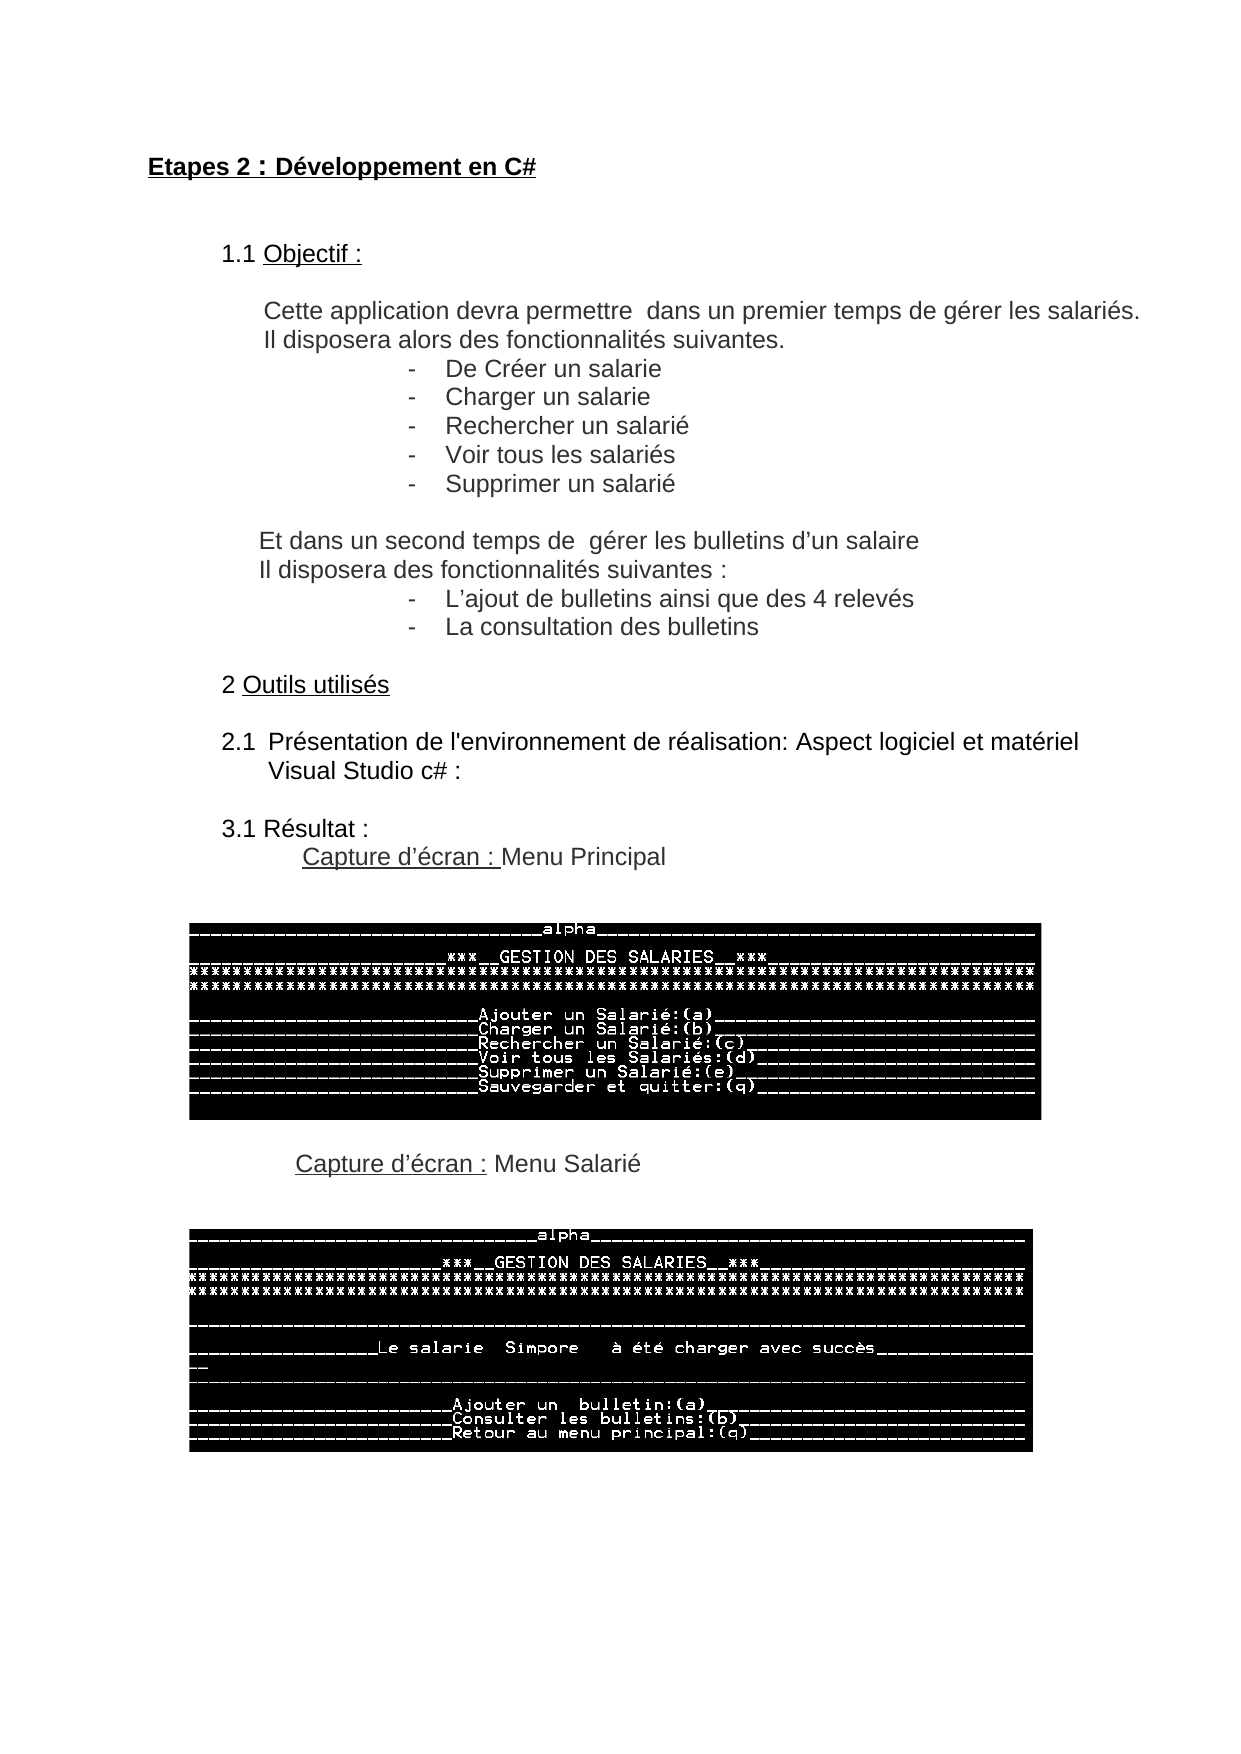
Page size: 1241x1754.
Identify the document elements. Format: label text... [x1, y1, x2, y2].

text Visual Studio c# : [221, 756, 1144, 785]
list Supprimer un salarié [408, 469, 1144, 497]
text Et dans un second temps de gérer les bulletins d’un salaire [148, 526, 1144, 555]
text 3.1 Résultat : [148, 814, 1144, 842]
list L’ajout de bulletins ainsi que des 4 relevés [408, 584, 1144, 612]
list Objectif : [221, 239, 1144, 267]
list De Créer un salarie [408, 354, 1144, 382]
text Etapes 2 : Développement en C# [148, 148, 1144, 181]
text Capture d’écran : Menu Principal [148, 842, 1144, 871]
text Il disposera des fonctionnalités suivantes : [148, 555, 1144, 584]
list Charger un salarie [408, 382, 1144, 411]
list Voir tous les salariés [408, 440, 1144, 469]
text 2 Outils utilisés [148, 670, 1144, 699]
list La consultation des bulletins [408, 612, 1144, 641]
text 2.1 Présentation de l'environnement de réalisation: Aspect logiciel et matériel [221, 727, 1144, 756]
text Capture d’écran : Menu Salarié [221, 1148, 1144, 1177]
list Rechercher un salarié [408, 411, 1144, 440]
text Cette application devra permettre dans un premier temps de gérer les salariés. Il disposera alors des fonctionnalités suivantes. [263, 296, 1144, 354]
